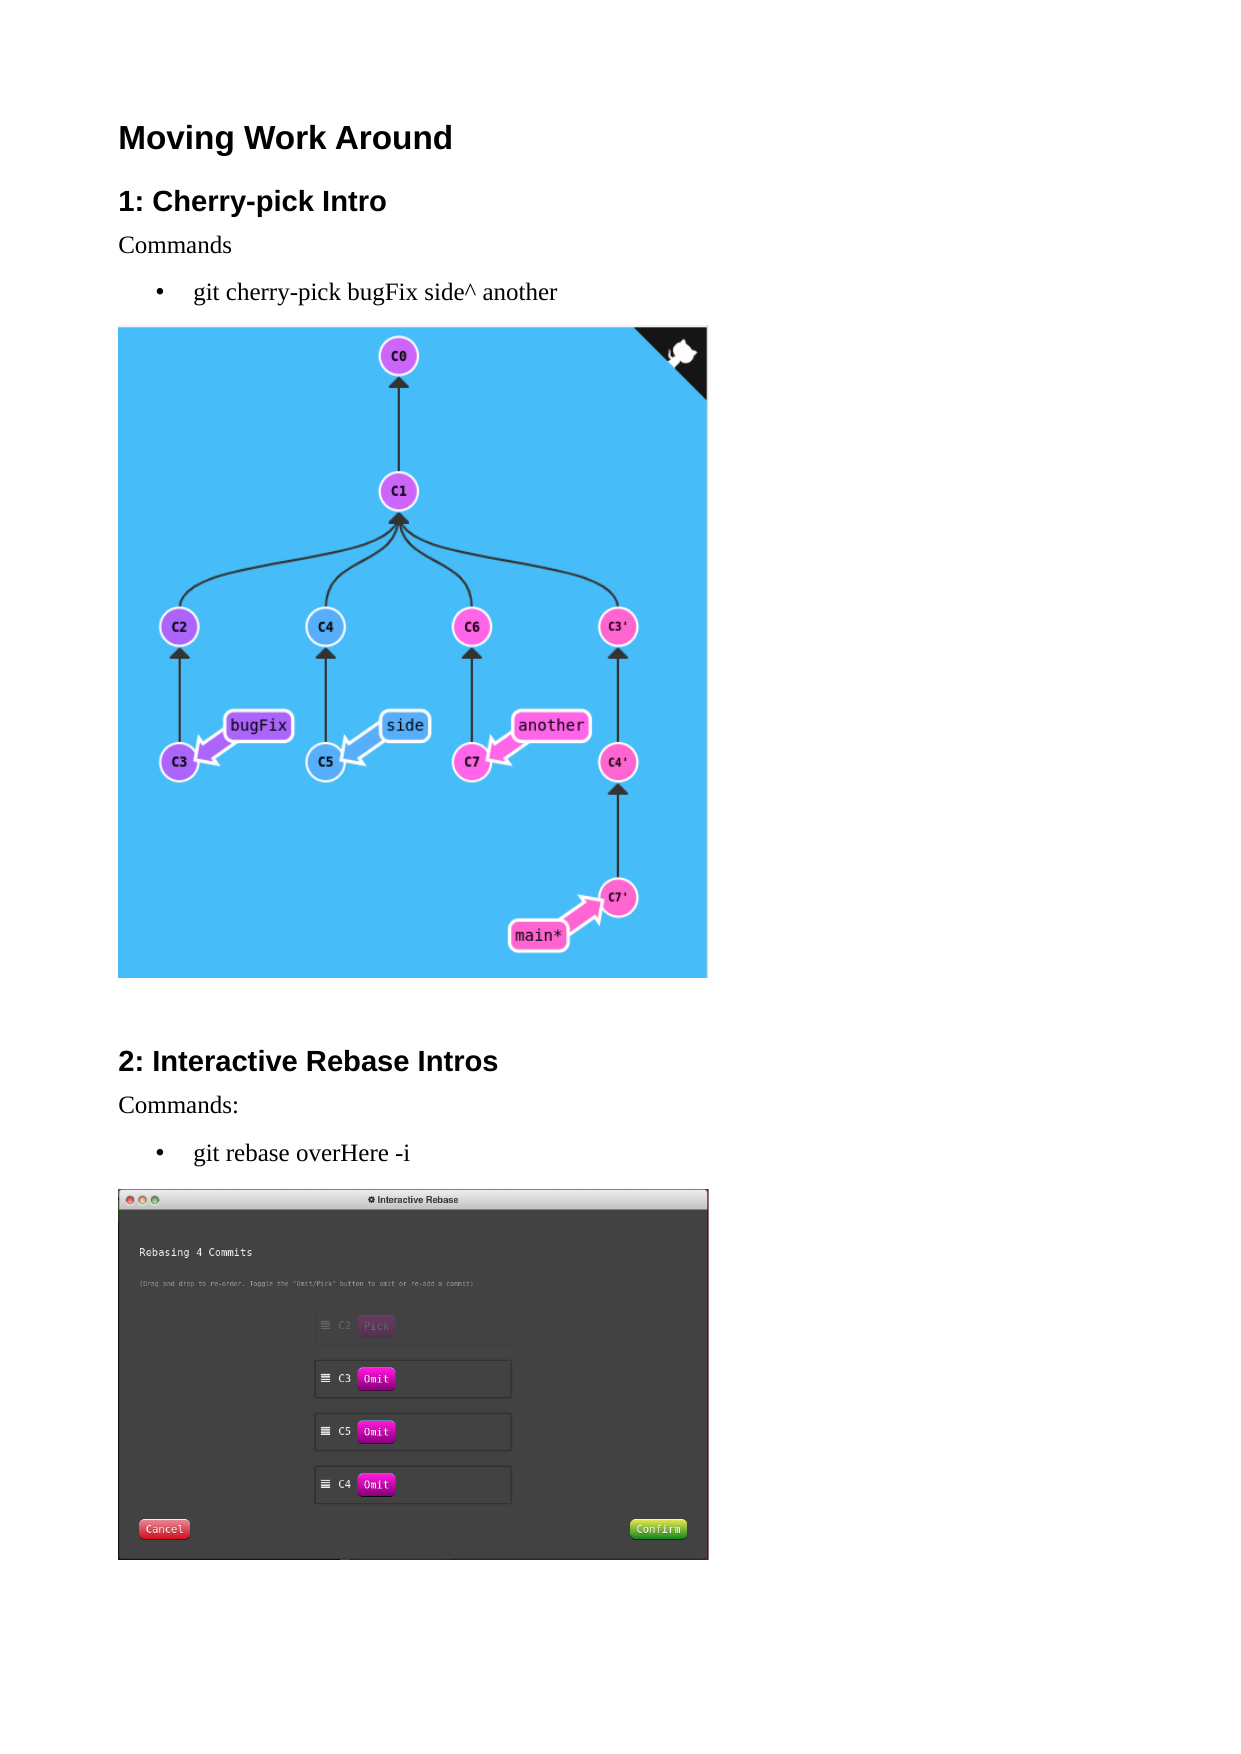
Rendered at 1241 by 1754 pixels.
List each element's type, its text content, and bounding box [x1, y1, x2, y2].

text Commands [118, 230, 1122, 258]
text Commands: [118, 1091, 1122, 1119]
subtitle 2: Interactive Rebase Intros [118, 1044, 1122, 1078]
picture [118, 325, 709, 978]
list git cherry-pick bugFix side^ another [156, 277, 1122, 306]
picture [118, 1189, 709, 1560]
subtitle Moving Work Around [118, 118, 1122, 157]
subtitle 1: Cherry-pick Intro [118, 184, 1122, 217]
list git rebase overHere -i [156, 1138, 1122, 1167]
